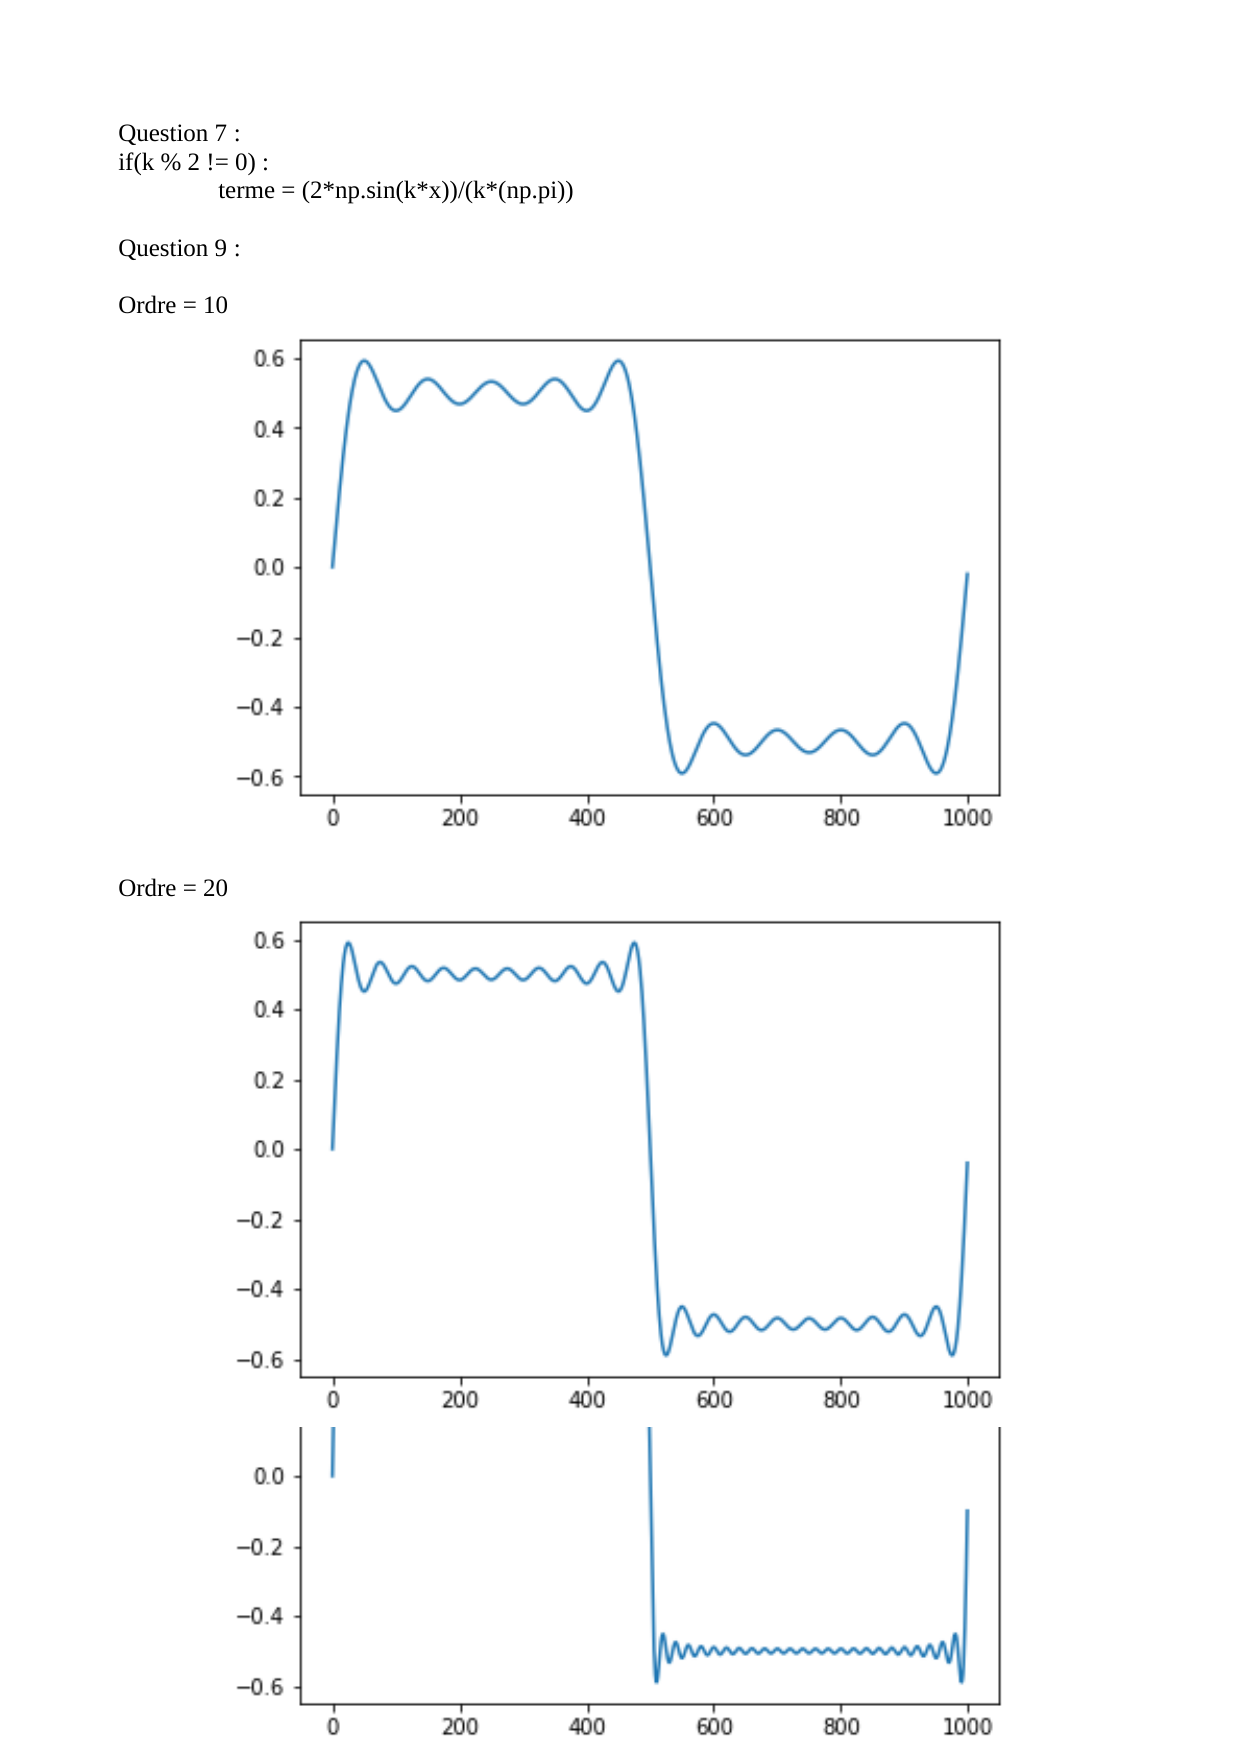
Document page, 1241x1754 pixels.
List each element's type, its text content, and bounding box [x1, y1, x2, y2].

text Question 7 : [118, 118, 1122, 147]
text terme = (2*np.sin(k*x))/(k*(np.pi)) [118, 176, 1122, 204]
text Question 9 : [118, 233, 1122, 262]
text if(k % 2 != 0) : [118, 147, 1122, 176]
text Ordre = 10 [118, 291, 1122, 319]
text Ordre = 20 [118, 873, 1122, 902]
